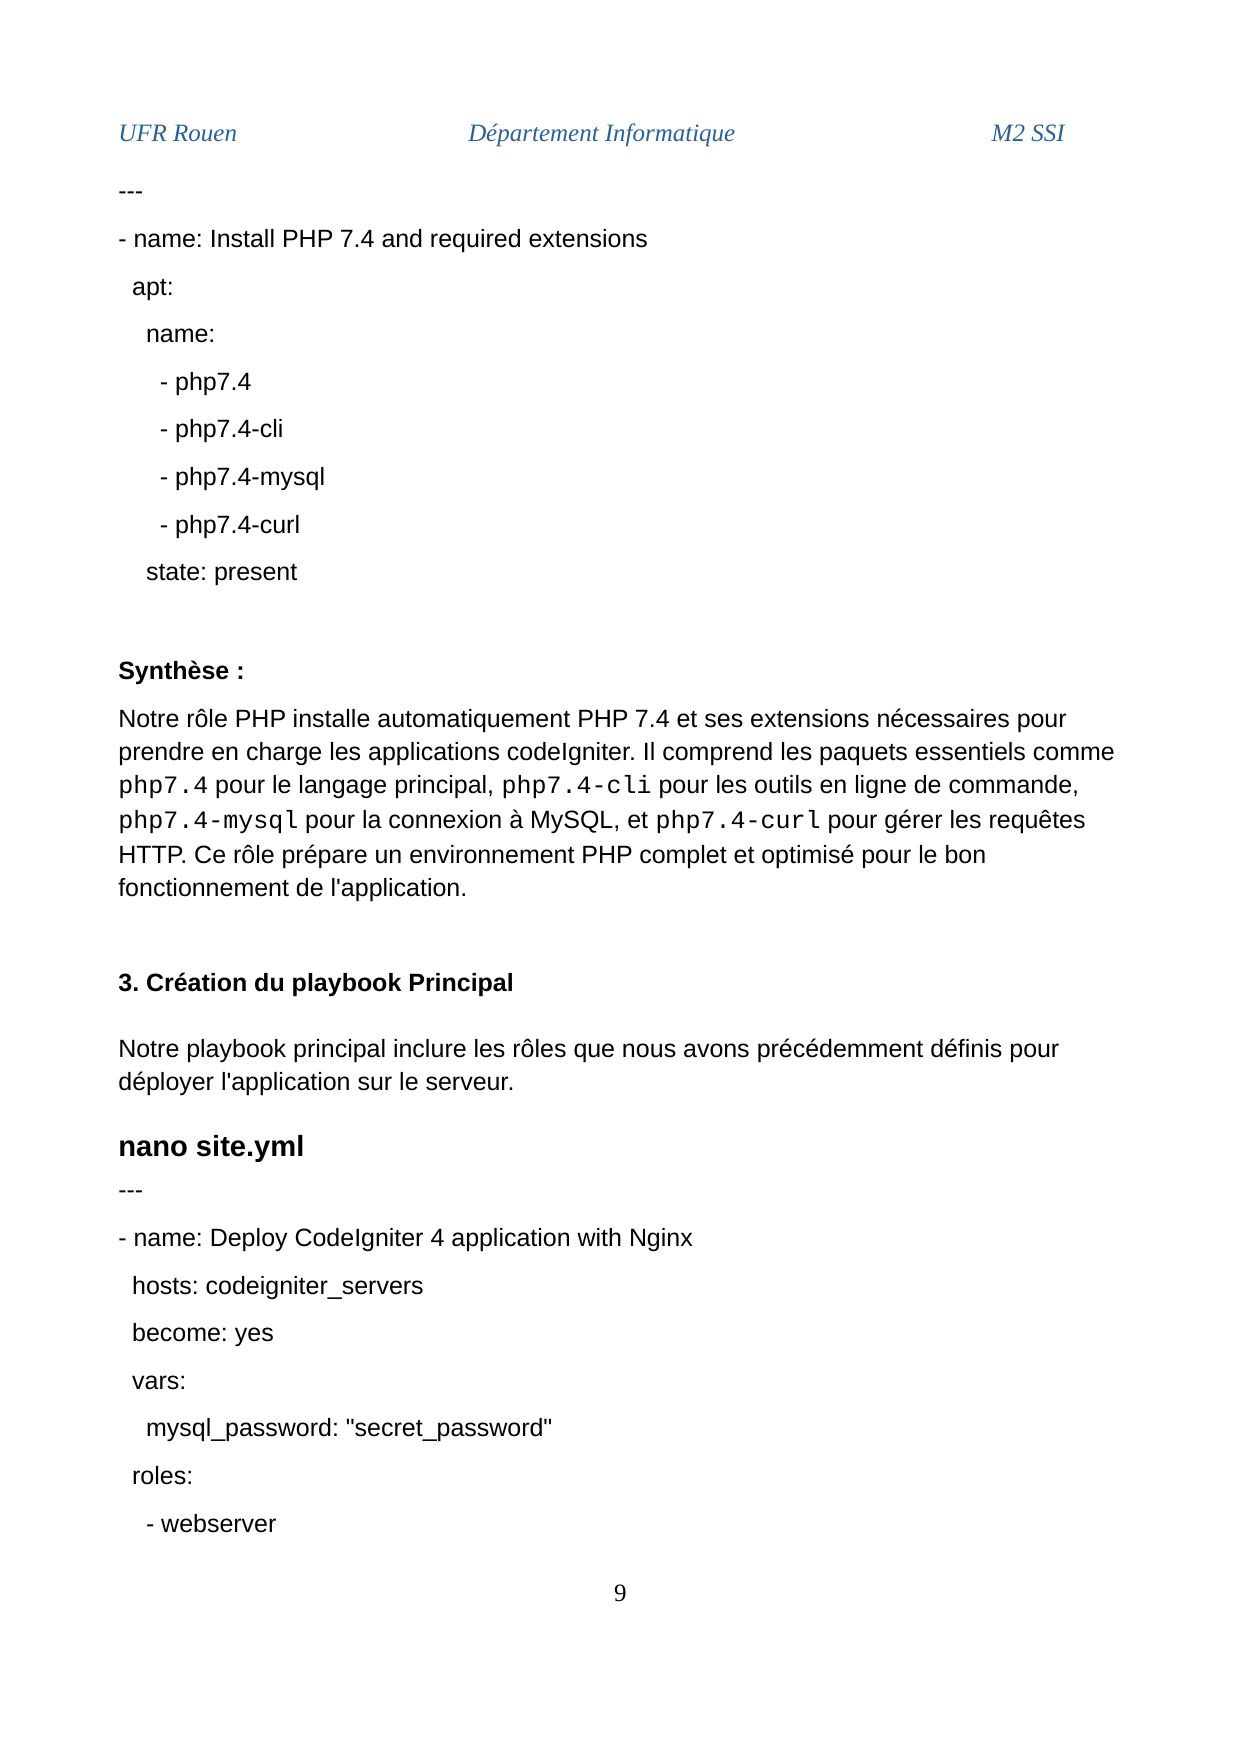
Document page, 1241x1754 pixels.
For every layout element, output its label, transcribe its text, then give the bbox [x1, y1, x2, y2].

text - php7.4-cli [118, 414, 1122, 443]
text 3. Création du playbook Principal Notre playbook principal inclure les rôles que nous avons précédemment définis pour déployer l'application sur le serveur. [118, 968, 1122, 1096]
text - name: Install PHP 7.4 and required extensions [118, 224, 1122, 253]
text - name: Deploy CodeIgniter 4 application with Nginx [118, 1223, 1122, 1252]
text apt: [118, 272, 1122, 300]
text - webserver [118, 1509, 1122, 1537]
text --- [118, 1175, 1122, 1204]
subtitle nano site.yml [118, 1129, 1122, 1163]
text hosts: codeigniter_servers [118, 1271, 1122, 1299]
text - php7.4 [118, 367, 1122, 396]
text - php7.4-curl [118, 509, 1122, 538]
text mysql_password: "secret_password" [118, 1413, 1122, 1442]
text state: present Synthèse : [118, 557, 1122, 685]
text roles: [118, 1461, 1122, 1490]
text Notre rôle PHP installe automatiquement PHP 7.4 et ses extensions nécessaires pour prendre en charge les applications codeIgniter. Il comprend les paquets essentiels comme php7.4 pour le langage principal, php7.4-cli pour les outils en ligne de commande, php7.4-mysql pour la connexion à MySQL, et php7.4-curl pour gérer les requêtes HTTP. Ce rôle prépare un environnement PHP complet et optimisé pour le bon fonctionnement de l'application. [118, 704, 1122, 902]
text become: yes [118, 1318, 1122, 1347]
text - php7.4-mysql [118, 462, 1122, 491]
text name: [118, 319, 1122, 348]
text vars: [118, 1366, 1122, 1394]
text --- [118, 176, 1122, 205]
